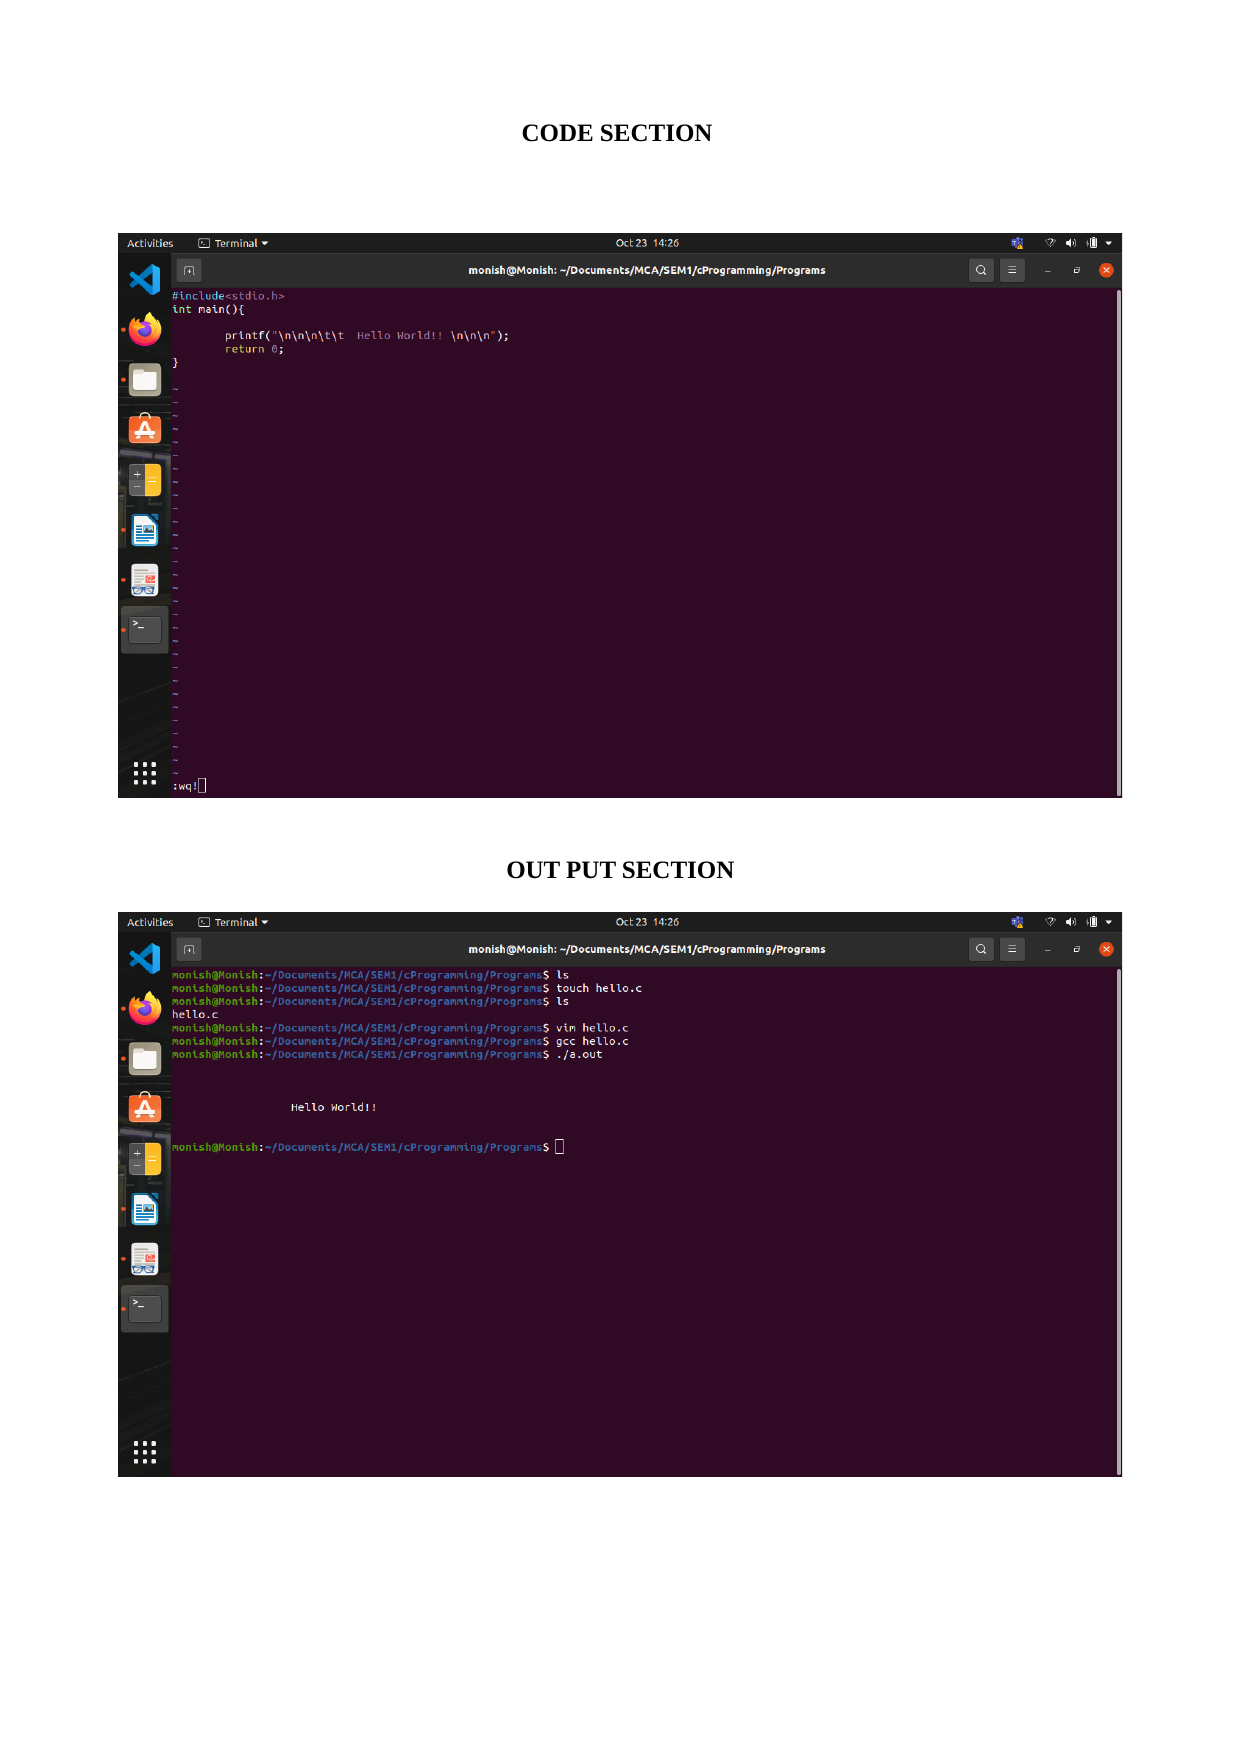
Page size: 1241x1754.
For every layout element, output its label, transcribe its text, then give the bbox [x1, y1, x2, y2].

text OUT PUT SECTION [118, 855, 1122, 884]
text CODE SECTION [118, 118, 1122, 147]
picture [118, 233, 1123, 798]
picture [118, 912, 1123, 1477]
